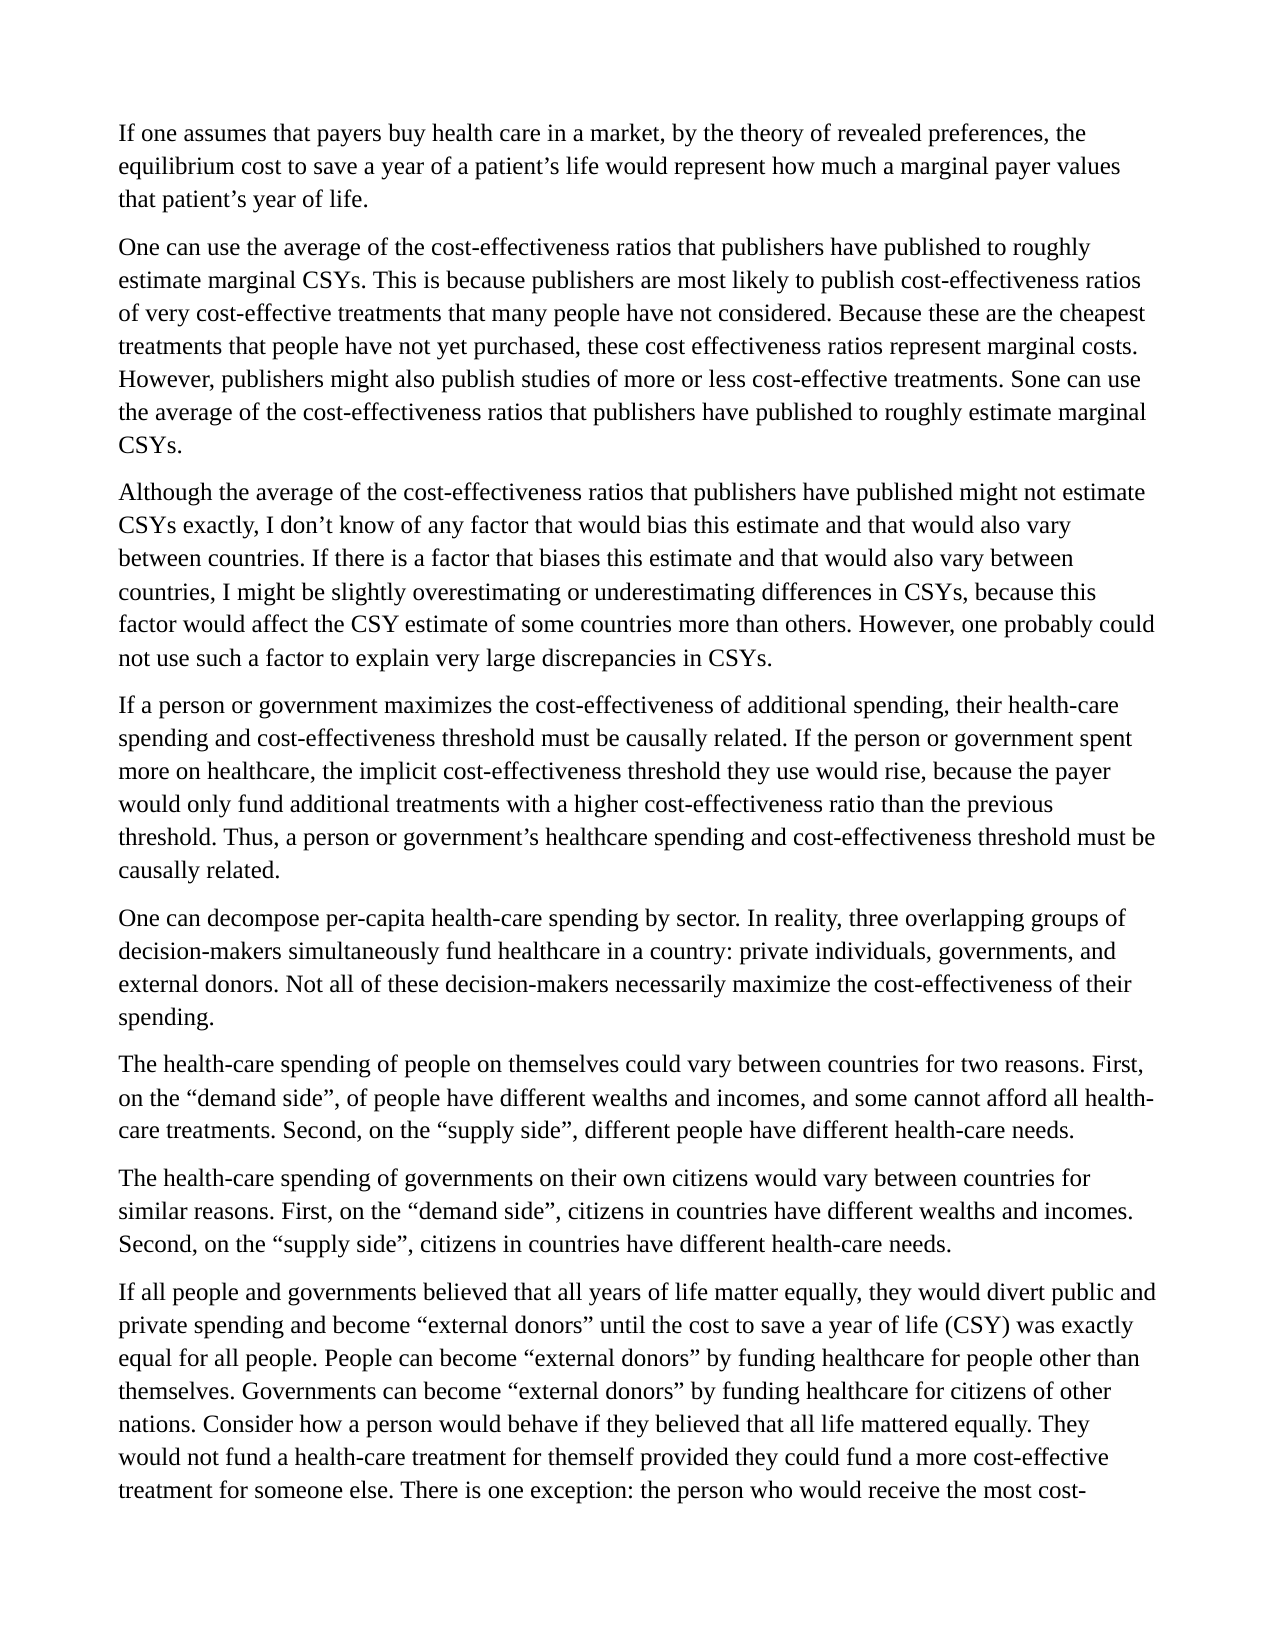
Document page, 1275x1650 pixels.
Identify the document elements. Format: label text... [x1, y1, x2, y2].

text One can decompose per-capita health-care spending by sector. In reality, three overlapping groups of decision-makers simultaneously fund healthcare in a country: private individuals, governments, and external donors. Not all of these decision-makers necessarily maximize the cost-effectiveness of their spending. [118, 903, 1157, 1031]
text Although the average of the cost-effectiveness ratios that publishers have published might not estimate CSYs exactly, I don’t know of any factor that would bias this estimate and that would also vary between countries. If there is a factor that biases this estimate and that would also vary between countries, I might be slightly overestimating or underestimating differences in CSYs, because this factor would affect the CSY estimate of some countries more than others. However, one probably could not use such a factor to explain very large discrepancies in CSYs. [118, 477, 1157, 671]
text If a person or government maximizes the cost-effectiveness of additional spending, their health-care spending and cost-effectiveness threshold must be causally related. If the person or government spent more on healthcare, the implicit cost-effectiveness threshold they use would rise, because the payer would only fund additional treatments with a higher cost-effectiveness ratio than the previous threshold. Thus, a person or government’s healthcare spending and cost-effectiveness threshold must be causally related. [118, 690, 1157, 884]
text One can use the average of the cost-effectiveness ratios that publishers have published to roughly estimate marginal CSYs. This is because publishers are most likely to publish cost-effectiveness ratios of very cost-effective treatments that many people have not considered. Because these are the cheapest treatments that people have not yet purchased, these cost effectiveness ratios represent marginal costs. However, publishers might also publish studies of more or less cost-effective treatments. Sone can use the average of the cost-effectiveness ratios that publishers have published to roughly estimate marginal CSYs. [118, 232, 1157, 459]
text The health-care spending of governments on their own citizens would vary between countries for similar reasons. First, on the “demand side”, citizens in countries have different wealths and incomes. Second, on the “supply side”, citizens in countries have different health-care needs. [118, 1163, 1157, 1258]
text If one assumes that payers buy health care in a market, by the theory of revealed preferences, the equilibrium cost to save a year of a patient’s life would represent how much a marginal payer values that patient’s year of life. [118, 118, 1157, 213]
text The health-care spending of people on themselves could vary between countries for two reasons. First, on the “demand side”, of people have different wealths and incomes, and some cannot afford all health-care treatments. Second, on the “supply side”, different people have different health-care needs. [118, 1049, 1157, 1144]
text If all people and governments believed that all years of life matter equally, they would divert public and private spending and become “external donors” until the cost to save a year of life (CSY) was exactly equal for all people. People can become “external donors” by funding healthcare for people other than themselves. Governments can become “external donors” by funding healthcare for citizens of other nations. Consider how a person would behave if they believed that all life mattered equally. They would not fund a health-care treatment for themself provided they could fund a more cost-effective treatment for someone else. There is one exception: the person who would receive the most cost- [118, 1277, 1157, 1504]
